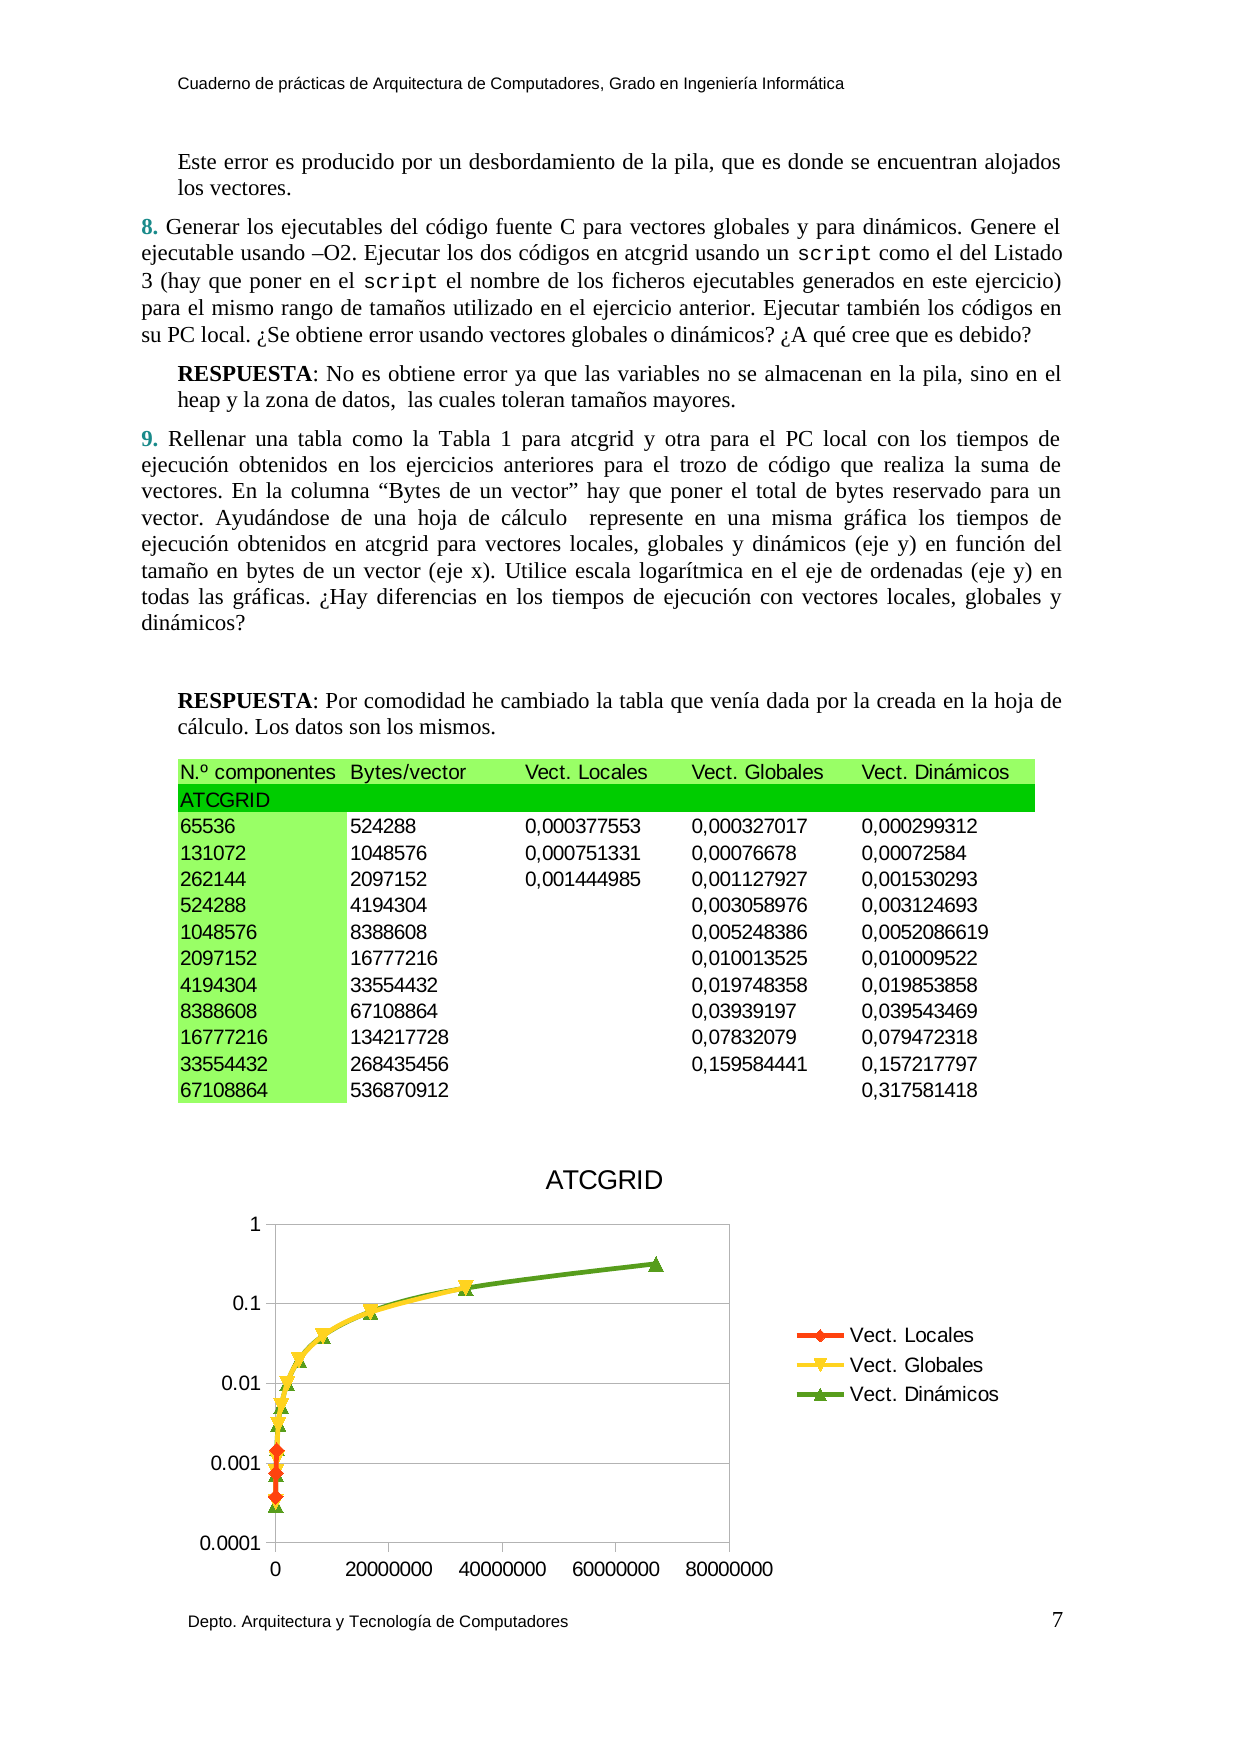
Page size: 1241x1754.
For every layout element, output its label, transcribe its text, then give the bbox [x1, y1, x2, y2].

list RESPUESTA: No es obtiene error ya que las variables no se almacenan en la pila, sino en el heap y la zona de datos, las cuales toleran tamaños mayores. [177, 360, 1063, 412]
list 8. Generar los ejecutables del código fuente C para vectores globales y para dinámicos. Genere el ejecutable usando –O2. Ejecutar los dos códigos en atcgrid usando un script como el del Listado 3 (hay que poner en el script el nombre de los ficheros ejecutables generados en este ejercicio) para el mismo rango de tamaños utilizado en el ejercicio anterior. Ejecutar también los códigos en su PC local. ¿Se obtiene error usando vectores globales o dinámicos? ¿A qué cree que es debido? [103, 213, 1063, 347]
list Este error es producido por un desbordamiento de la pila, que es donde se encuentran alojados los vectores. [177, 148, 1063, 200]
list 9. Rellenar una tabla como la Tabla 1 para atcgrid y otra para el PC local con los tiempos de ejecución obtenidos en los ejercicios anteriores para el trozo de código que realiza la suma de vectores. En la columna “Bytes de un vector” hay que poner el total de bytes reservado para un vector. Ayudándose de una hoja de cálculo represente en una misma gráfica los tiempos de ejecución obtenidos en atcgrid para vectores locales, globales y dinámicos (eje y) en función del tamaño en bytes de un vector (eje x). Utilice escala logarítmica en el eje de ordenadas (eje y) en todas las gráficas. ¿Hay diferencias en los tiempos de ejecución con vectores locales, globales y dinámicos? [103, 425, 1063, 636]
list RESPUESTA: Por comodidad he cambiado la tabla que venía dada por la creada en la hoja de cálculo. Los datos son los mismos. [177, 687, 1063, 740]
